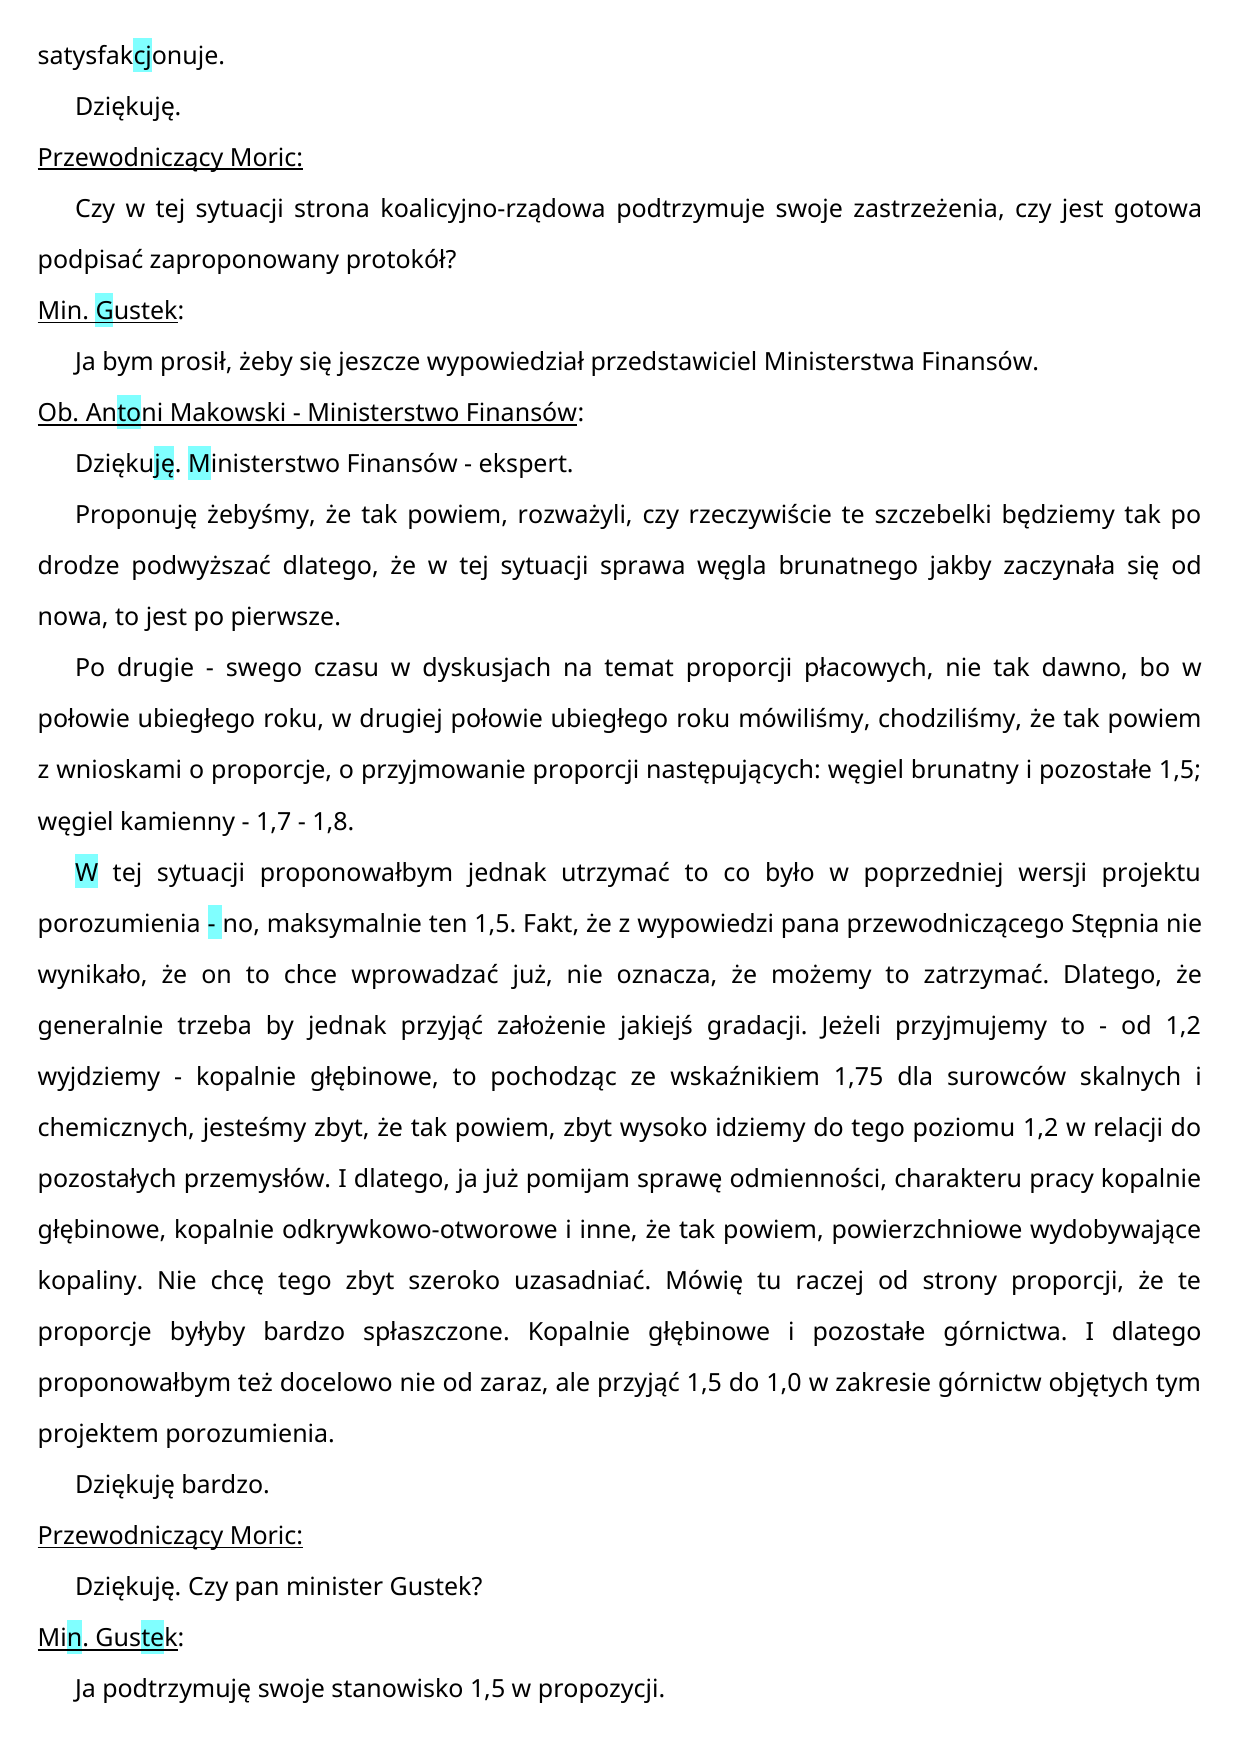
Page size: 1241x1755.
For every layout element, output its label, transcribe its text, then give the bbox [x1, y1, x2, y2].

text Po drugie - swego czasu w dyskusjach na temat proporcji płacowych, nie tak dawno, bo w połowie ubiegłego roku, w drugiej połowie ubiegłego roku mówiliśmy, chodziliśmy, że tak powiem z wnioskami o proporcje, o przyjmowanie proporcji następujących: węgiel brunatny i pozostałe 1,5; węgiel kamienny - 1,7 - 1,8. [37, 650, 1203, 837]
text Min. Gustek: [37, 293, 1203, 327]
text Dziękuję. Czy pan minister Gustek? [37, 1569, 1203, 1603]
text Min. Gustek: [37, 1620, 1203, 1654]
text Dziękuję bardzo. [37, 1467, 1203, 1501]
text Dziękuję. [37, 88, 1203, 123]
text Ja bym prosił, żeby się jeszcze wypowiedział przedstawiciel Ministerstwa Finansów. [37, 344, 1203, 378]
text satysfakcjonuje. [37, 37, 1203, 72]
text Przewodniczący Moric: [37, 1518, 1203, 1552]
text Czy w tej sytuacji strona koalicyjno-rządowa podtrzymuje swoje zastrzeżenia, czy jest gotowa podpisać zaproponowany protokół? [37, 191, 1203, 276]
text Dziękuję. Ministerstwo Finansów - ekspert. [37, 446, 1203, 480]
text Proponuję żebyśmy, że tak powiem, rozważyli, czy rzeczywiście te szczebelki będziemy tak po drodze podwyższać dlatego, że w tej sytuacji sprawa węgla brunatnego jakby zaczynała się od nowa, to jest po pierwsze. [37, 497, 1203, 633]
text W tej sytuacji proponowałbym jednak utrzymać to co było w poprzedniej wersji projektu porozumienia - no, maksymalnie ten 1,5. Fakt, że z wypowiedzi pana przewodniczącego Stępnia nie wynikało, że on to chce wprowadzać już, nie oznacza, że możemy to zatrzymać. Dlatego, że generalnie trzeba by jednak przyjąć założenie jakiejś gradacji. Jeżeli przyjmujemy to - od 1,2 wyjdziemy - kopalnie głębinowe, to pochodząc ze wskaźnikiem 1,75 dla surowców skalnych i chemicznych, jesteśmy zbyt, że tak powiem, zbyt wysoko idziemy do tego poziomu 1,2 w relacji do pozostałych przemysłów. I dlatego, ja już pomijam sprawę odmienności, charakteru pracy kopalnie głębinowe, kopalnie odkrywkowo-otworowe i inne, że tak powiem, powierzchniowe wydobywające kopaliny. Nie chcę tego zbyt szeroko uzasadniać. Mówię tu raczej od strony proporcji, że te proporcje byłyby bardzo spłaszczone. Kopalnie głębinowe i pozostałe górnictwa. I dlatego proponowałbym też docelowo nie od zaraz, ale przyjąć 1,5 do 1,0 w zakresie górnictw objętych tym projektem porozumienia. [37, 854, 1203, 1450]
text Ob. Antoni Makowski - Ministerstwo Finansów: [37, 395, 1203, 429]
text Przewodniczący Moric: [37, 139, 1203, 174]
text Ja podtrzymuję swoje stanowisko 1,5 w propozycji. [37, 1671, 1203, 1705]
